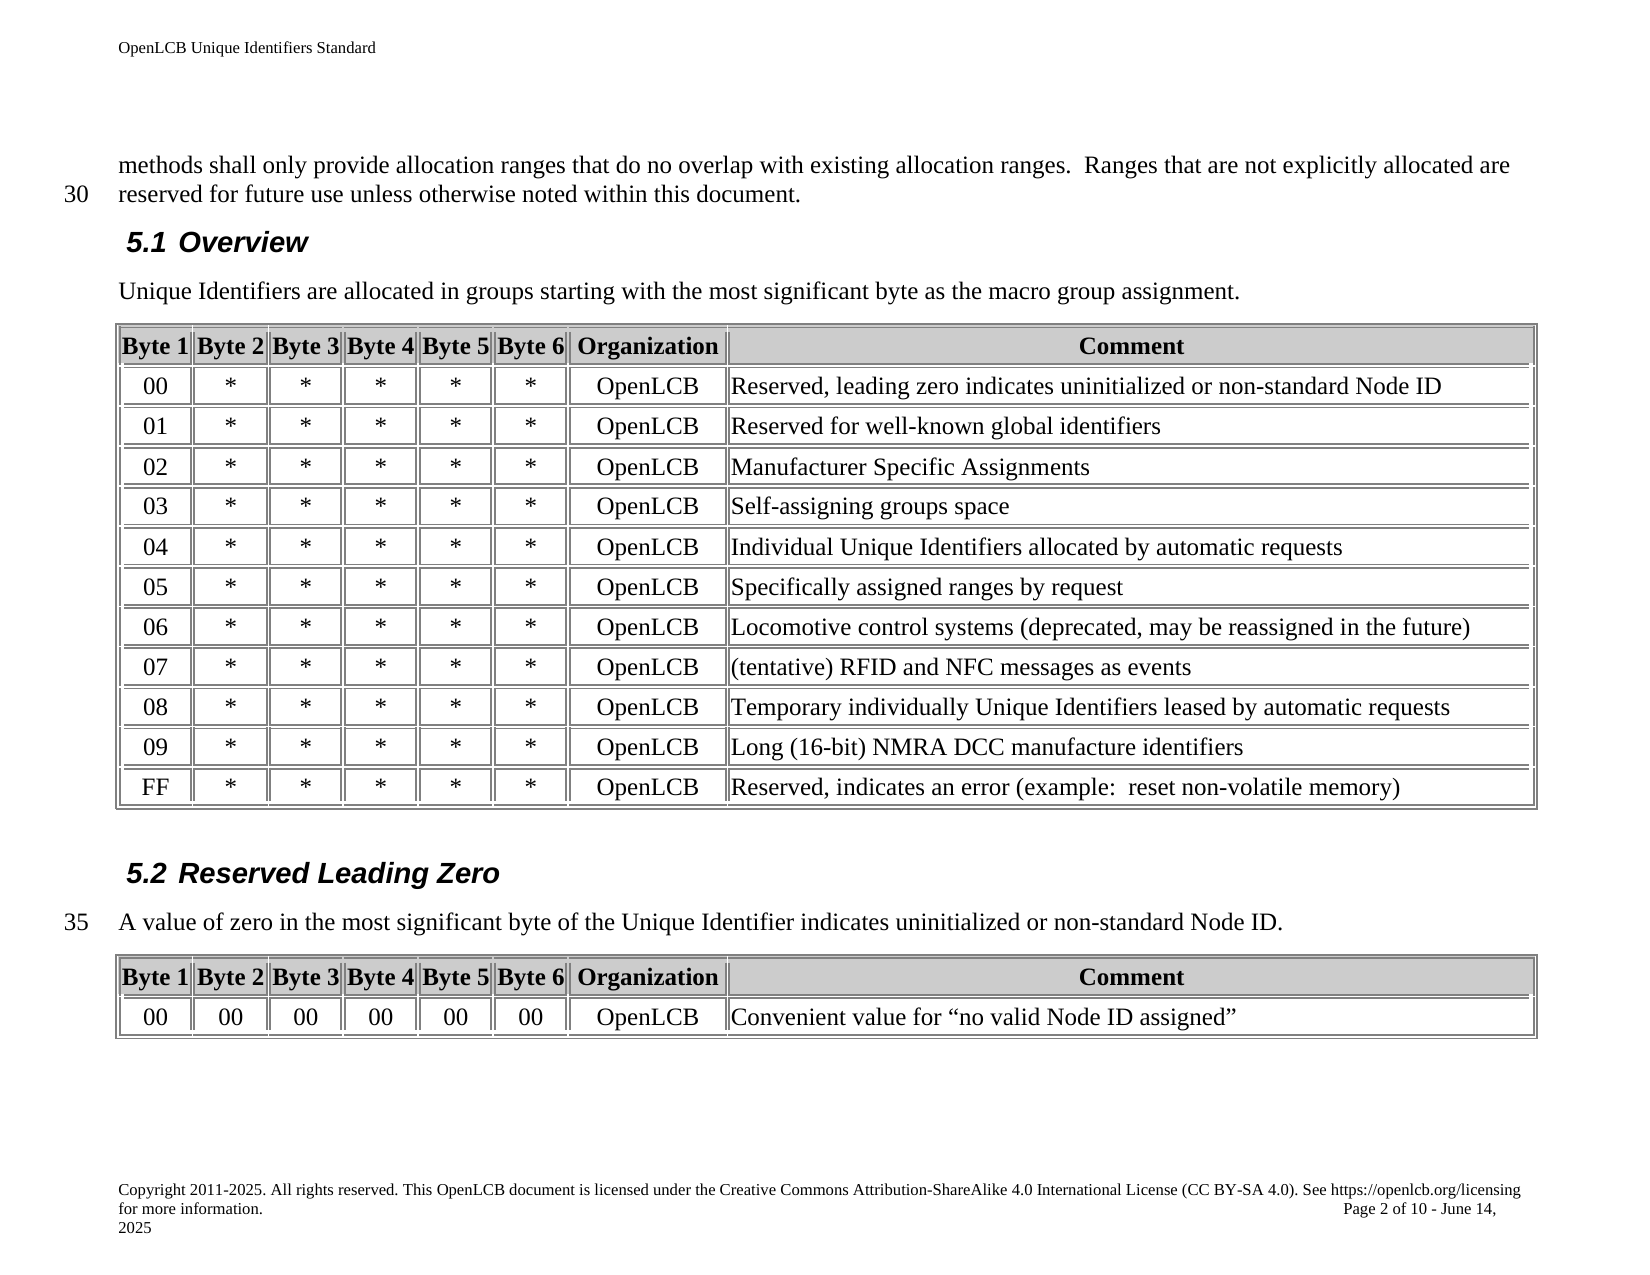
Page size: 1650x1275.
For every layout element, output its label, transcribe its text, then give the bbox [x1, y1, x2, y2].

table_cell 05 [118, 564, 192, 604]
table_cell Specifically assigned ranges by request [728, 564, 1535, 604]
table_cell * [346, 368, 415, 403]
table_cell OpenLCB [571, 729, 725, 764]
table_cell * [195, 408, 266, 443]
table_header Byte 6 [493, 325, 568, 363]
table_cell Locomotive control systems (deprecated, may be reassigned in the future) [728, 604, 1535, 644]
table_cell * [346, 408, 415, 443]
table_cell OpenLCB [571, 408, 725, 443]
table_cell * [346, 609, 415, 644]
table_cell * [195, 689, 266, 724]
table_cell * [418, 764, 493, 804]
text A value of zero in the most significant byte of the Unique Identifier indicates uninitialized or non-standard Node ID. [118, 907, 1532, 936]
table_cell * [496, 689, 565, 724]
table_cell Manufacturer Specific Assignments [728, 443, 1535, 483]
table_cell * [271, 368, 340, 403]
table_cell * [195, 729, 266, 764]
table_cell Reserved, indicates an error (example: reset non-volatile memory) [728, 764, 1535, 804]
table_cell * [346, 649, 415, 684]
table_cell * [496, 408, 565, 443]
text methods shall only provide allocation ranges that do no overlap with existing allocation ranges. Ranges that are not explicitly allocated are reserved for future use unless otherwise noted within this document. [118, 150, 1532, 207]
table_cell (tentative) RFID and NFC messages as events [728, 644, 1535, 684]
table_cell 06 [118, 604, 192, 644]
table_cell 00 [343, 994, 418, 1034]
table_header Byte 2 [193, 959, 268, 994]
table_cell * [496, 368, 565, 403]
table_cell * [346, 489, 415, 523]
table_cell 00 [269, 994, 343, 1034]
table_header Byte 5 [418, 325, 493, 363]
subtitle Overview [118, 225, 1532, 259]
table_cell 00 [418, 994, 493, 1034]
table_cell * [271, 689, 340, 724]
table_cell * [421, 449, 490, 483]
table_cell OpenLCB [571, 449, 725, 483]
table_cell OpenLCB [571, 529, 725, 563]
table_cell * [271, 649, 340, 684]
table_header Byte 2 [193, 328, 268, 363]
table_cell * [271, 408, 340, 443]
table_cell OpenLCB [571, 689, 725, 724]
table_cell OpenLCB [571, 569, 725, 604]
table_cell OpenLCB [571, 609, 725, 644]
table_cell Individual Unique Identifiers allocated by automatic requests [728, 524, 1535, 563]
table_header Byte 1 [121, 959, 192, 994]
table_cell * [346, 449, 415, 483]
table_cell 09 [118, 724, 192, 764]
text Unique Identifiers are allocated in groups starting with the most significant byte as the macro group assignment. [118, 276, 1532, 305]
table_cell * [343, 764, 418, 804]
table_header Byte 3 [269, 956, 343, 994]
table_header Byte 4 [343, 956, 418, 994]
table_cell 00 [193, 999, 268, 1034]
table_cell * [421, 729, 490, 764]
table_cell 07 [118, 644, 192, 684]
table_cell * [493, 764, 568, 804]
subtitle Reserved Leading Zero [118, 856, 1532, 889]
table_cell 00 [118, 363, 192, 403]
table_cell Reserved for well-known global identifiers [728, 403, 1535, 443]
table_cell * [271, 529, 340, 563]
table_header Organization [568, 325, 727, 363]
table_cell OpenLCB [571, 489, 725, 523]
table_cell * [195, 368, 266, 403]
table_cell Self-assigning groups space [728, 483, 1535, 523]
table_header Byte 3 [269, 325, 343, 363]
table_cell * [269, 764, 343, 804]
table_cell * [271, 729, 340, 764]
table_cell OpenLCB [571, 649, 725, 684]
table_cell Reserved, leading zero indicates uninitialized or non-standard Node ID [728, 363, 1535, 403]
table_cell OpenLCB [568, 764, 727, 804]
table_cell * [421, 569, 490, 604]
table_cell Long (16-bit) NMRA DCC manufacture identifiers [728, 724, 1535, 764]
table_cell Convenient value for “no valid Node ID assigned” [728, 994, 1535, 1034]
table_cell * [496, 729, 565, 764]
table_header Byte 4 [343, 325, 418, 363]
table_cell OpenLCB [571, 368, 725, 403]
table_cell 00 [118, 994, 192, 1034]
table_cell FF [118, 764, 192, 804]
table_cell OpenLCB [568, 994, 727, 1034]
table_cell 04 [118, 524, 192, 563]
table_cell * [346, 689, 415, 724]
table_cell * [195, 529, 266, 563]
table_cell * [195, 489, 266, 523]
table_cell * [271, 489, 340, 523]
table_header Organization [568, 956, 727, 994]
table_cell * [421, 689, 490, 724]
table_cell * [421, 649, 490, 684]
table_header Comment [728, 328, 1533, 363]
table_cell * [421, 368, 490, 403]
table_cell * [496, 449, 565, 483]
table_cell * [195, 609, 266, 644]
table_cell * [346, 529, 415, 563]
table_cell * [421, 529, 490, 563]
table_cell 01 [118, 403, 192, 443]
table_cell * [496, 489, 565, 523]
table_cell * [271, 569, 340, 604]
table_header Byte 6 [493, 956, 568, 994]
table_cell Temporary individually Unique Identifiers leased by automatic requests [728, 684, 1535, 724]
table_cell * [421, 609, 490, 644]
table_cell * [195, 649, 266, 684]
table_header Comment [728, 959, 1533, 994]
table_cell * [346, 569, 415, 604]
table_header Byte 5 [418, 956, 493, 994]
table_cell * [421, 489, 490, 523]
table_cell * [496, 529, 565, 563]
table_cell * [421, 408, 490, 443]
table_cell * [271, 449, 340, 483]
table_cell * [496, 609, 565, 644]
table_cell * [193, 770, 268, 804]
table_cell * [271, 609, 340, 644]
table_cell 00 [493, 994, 568, 1034]
table_cell * [346, 729, 415, 764]
table_cell * [496, 649, 565, 684]
table_header Byte 1 [121, 328, 192, 363]
table_cell * [496, 569, 565, 604]
table_cell * [195, 449, 266, 483]
table_cell * [195, 569, 266, 604]
table_cell 08 [118, 684, 192, 724]
table_cell 03 [118, 483, 192, 523]
table_cell 02 [118, 443, 192, 483]
